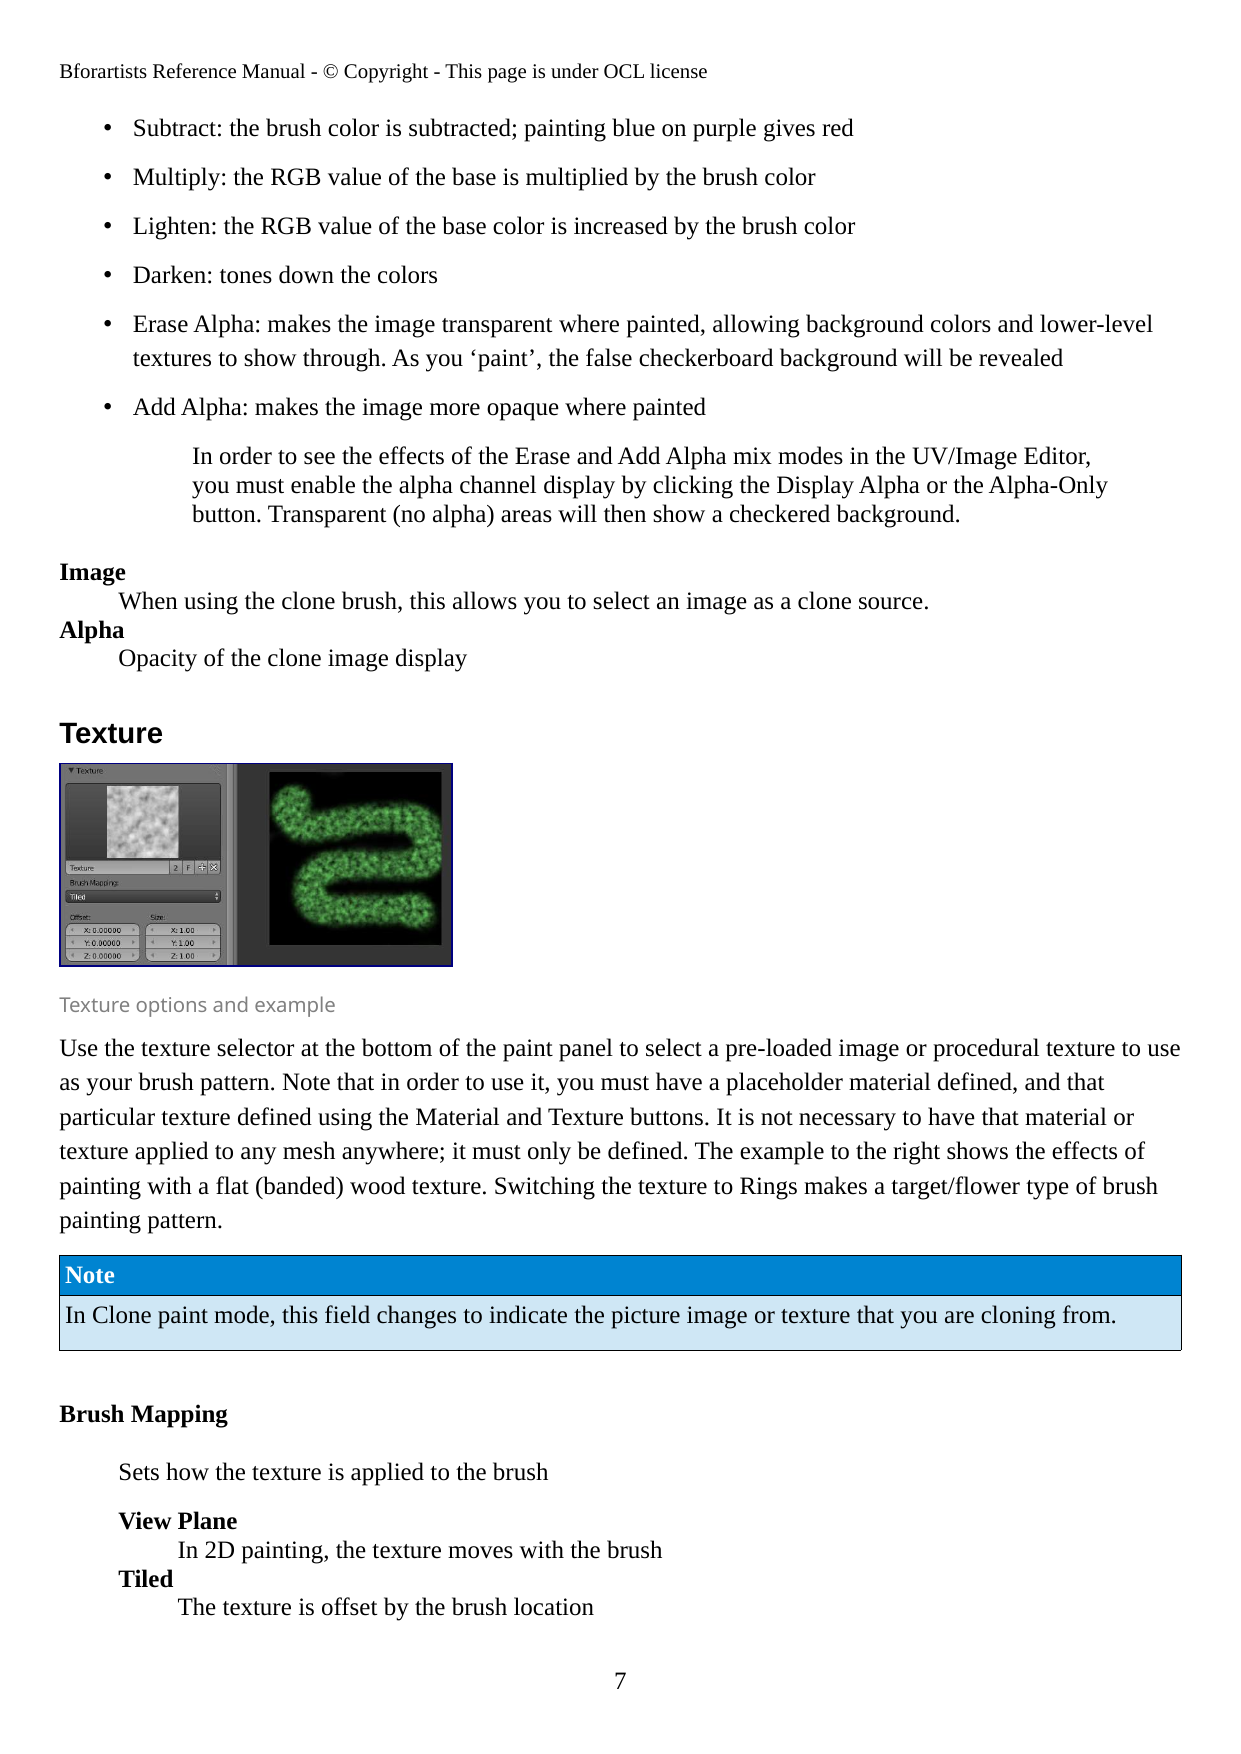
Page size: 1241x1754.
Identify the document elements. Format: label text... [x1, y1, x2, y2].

picture [61, 764, 451, 965]
text Sets how the texture is applied to the brush [118, 1457, 1181, 1486]
subtitle Brush Mapping [59, 1399, 1181, 1428]
subtitle Tiled [118, 1564, 1181, 1592]
list The texture is offset by the brush location [177, 1592, 1181, 1621]
text Texture options and example [59, 987, 1181, 1018]
list In 2D painting, the texture moves with the brush [177, 1535, 1181, 1564]
table_cell In Clone paint mode, this field changes to indicate the picture image or texture that you are cloning from. [60, 1296, 1181, 1350]
table_header Note [60, 1256, 1181, 1295]
list Subtract: the brush color is subtracted; painting blue on purple gives red [103, 113, 1181, 141]
list Darken: tones down the colors [103, 260, 1181, 288]
list When using the clone brush, this allows you to select an image as a clone source. [118, 586, 1181, 615]
subtitle Image [59, 557, 1181, 586]
list Multiply: the RGB value of the base is multiplied by the brush color [103, 162, 1181, 190]
list Opacity of the clone image display [118, 643, 1181, 672]
subtitle Alpha [59, 615, 1181, 643]
text Use the texture selector at the bottom of the paint panel to select a pre-loaded image or procedural texture to use as your brush pattern. Note that in order to use it, you must have a placeholder material defined, and that particular texture defined using the Material and Texture buttons. It is not necessary to have that material or texture applied to any mesh anywhere; it must only be defined. The example to the right shows the effects of painting with a flat (banded) wood texture. Switching the texture to Rings makes a target/flower type of brush painting pattern. [59, 1033, 1181, 1234]
list In order to see the effects of the Erase and Add Alpha mix modes in the UV/Image Editor, you must enable the alpha channel display by clicking the Display Alpha or the Alpha-Only button. Transparent (no alpha) areas will then show a checkered background. [162, 441, 1122, 528]
list Erase Alpha: makes the image transparent where painted, allowing background colors and lower-level textures to show through. As you ‘paint’, the false checkerboard background will be revealed [103, 309, 1181, 372]
subtitle Texture [59, 716, 1181, 750]
list Add Alpha: makes the image more opaque where painted [103, 392, 1181, 421]
subtitle View Plane [118, 1506, 1181, 1535]
list Lighten: the RGB value of the base color is increased by the brush color [103, 211, 1181, 239]
